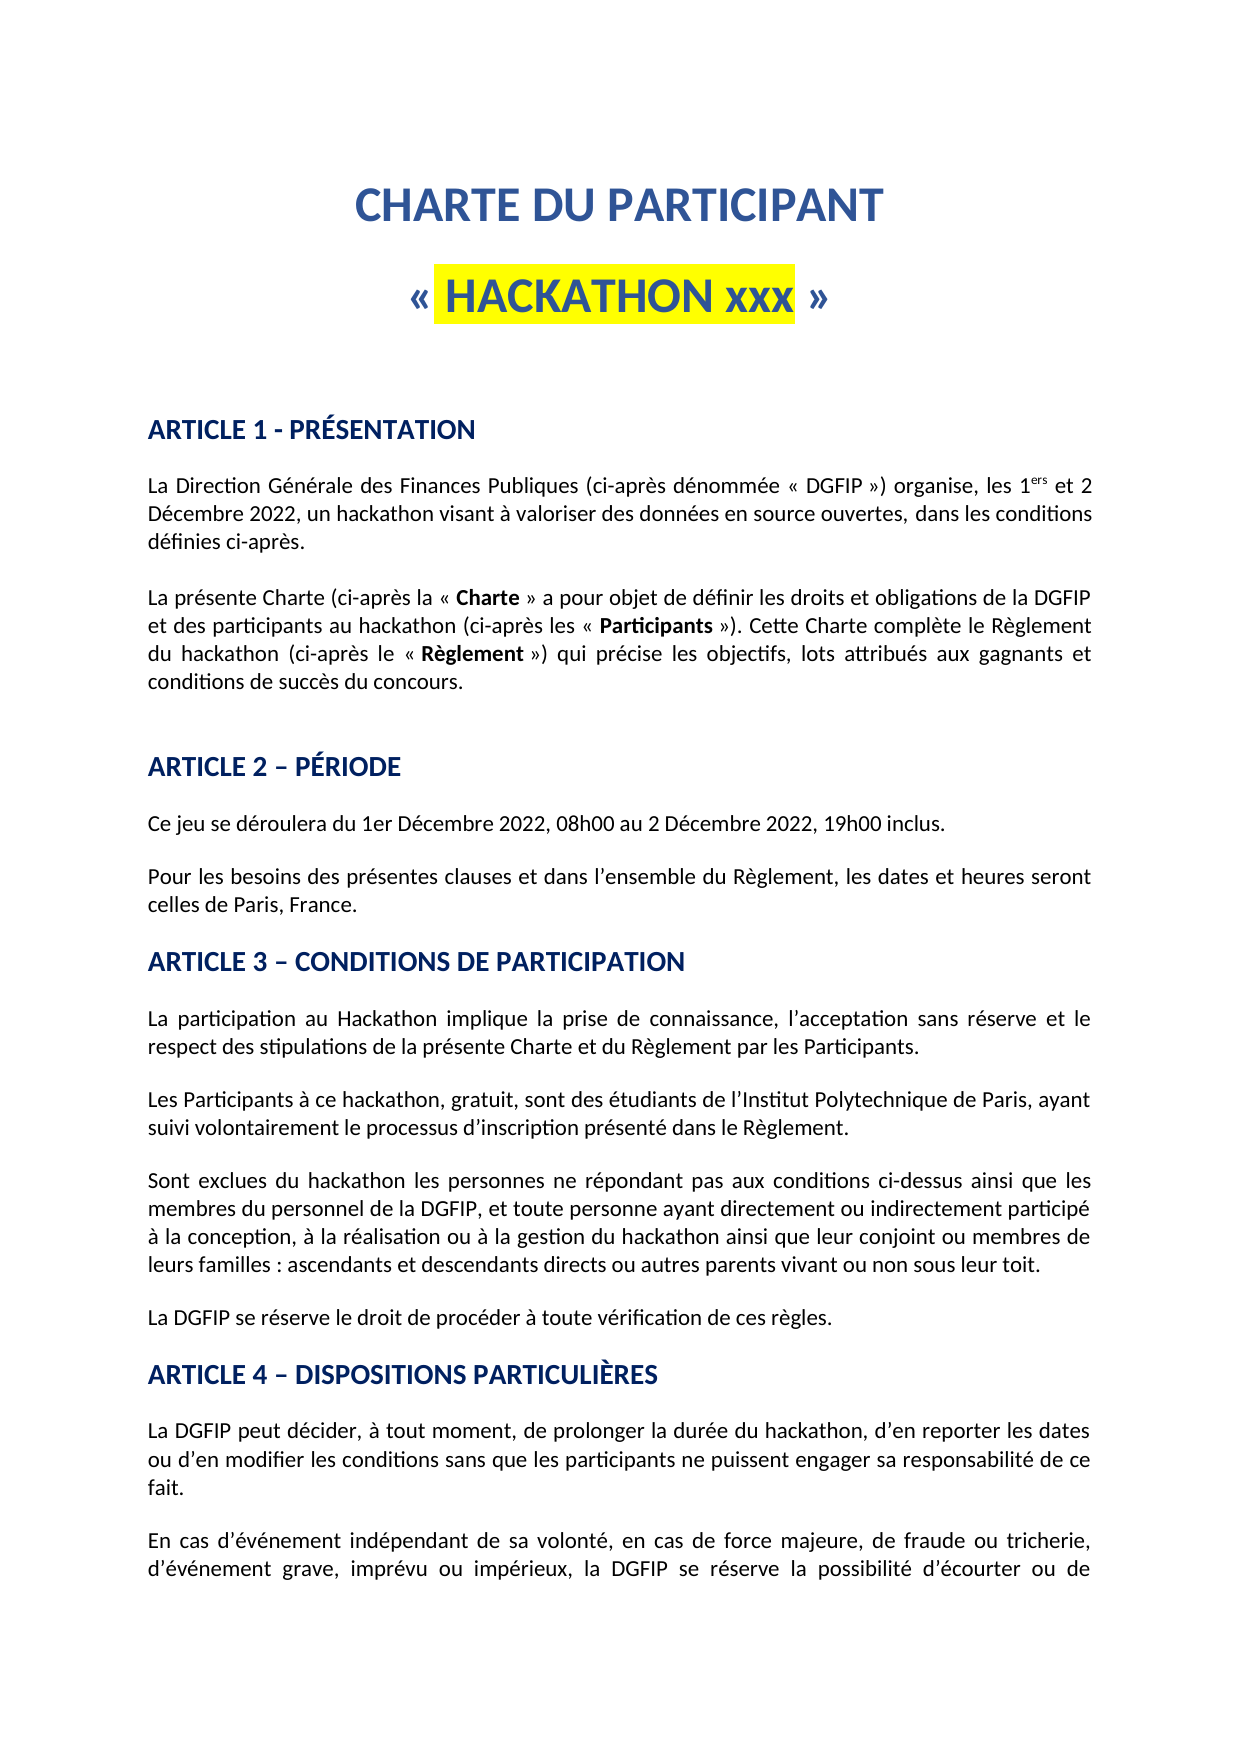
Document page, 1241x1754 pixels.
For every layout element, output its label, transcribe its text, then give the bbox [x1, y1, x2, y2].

text La Direction Générale des Finances Publiques (ci-après dénommée « DGFIP ») organise, les 1ers et 2 Décembre 2022, un hackathon visant à valoriser des données en source ouvertes, dans les conditions définies ci-après. [148, 471, 1093, 555]
text Pour les besoins des présentes clauses et dans l’ensemble du Règlement, les dates et heures seront celles de Paris, France. [148, 862, 1093, 918]
subtitle CHARTE DU PARTICIPANT [148, 173, 1093, 234]
text La participation au Hackathon implique la prise de connaissance, l’acceptation sans réserve et le respect des stipulations de la présente Charte et du Règlement par les Participants. [148, 1004, 1093, 1060]
text ARTICLE 4 – DISPOSITIONS PARTICULIÈRES [148, 1356, 1093, 1392]
text ARTICLE 3 – CONDITIONS DE PARTICIPATION [148, 943, 1093, 979]
text La DGFIP se réserve le droit de procéder à toute vérification de ces règles. [148, 1303, 1093, 1331]
subtitle « HACKATHON xxx » [148, 263, 1093, 324]
text Les Participants à ce hackathon, gratuit, sont des étudiants de l’Institut Polytechnique de Paris, ayant suivi volontairement le processus d’inscription présenté dans le Règlement. [148, 1085, 1093, 1141]
text La DGFIP peut décider, à tout moment, de prolonger la durée du hackathon, d’en reporter les dates ou d’en modifier les conditions sans que les participants ne puissent engager sa responsabilité de ce fait. [148, 1417, 1093, 1501]
text ARTICLE 1 - PRÉSENTATION [148, 411, 1093, 446]
text Sont exclues du hackathon les personnes ne répondant pas aux conditions ci-dessus ainsi que les membres du personnel de la DGFIP, et toute personne ayant directement ou indirectement participé à la conception, à la réalisation ou à la gestion du hackathon ainsi que leur conjoint ou membres de leurs familles : ascendants et descendants directs ou autres parents vivant ou non sous leur toit. [148, 1166, 1093, 1278]
text ARTICLE 2 – PÉRIODE [148, 748, 1093, 784]
text En cas d’événement indépendant de sa volonté, en cas de force majeure, de fraude ou tricherie, d’événement grave, imprévu ou impérieux, la DGFIP se réserve la possibilité d’écourter ou de [148, 1526, 1093, 1582]
text Ce jeu se déroulera du 1er Décembre 2022, 08h00 au 2 Décembre 2022, 19h00 inclus. [148, 809, 1093, 837]
text La présente Charte (ci-après la « Charte » a pour objet de définir les droits et obligations de la DGFIP et des participants au hackathon (ci-après les « Participants »). Cette Charte complète le Règlement du hackathon (ci-après le « Règlement ») qui précise les objectifs, lots attribués aux gagnants et conditions de succès du concours. [148, 583, 1093, 696]
